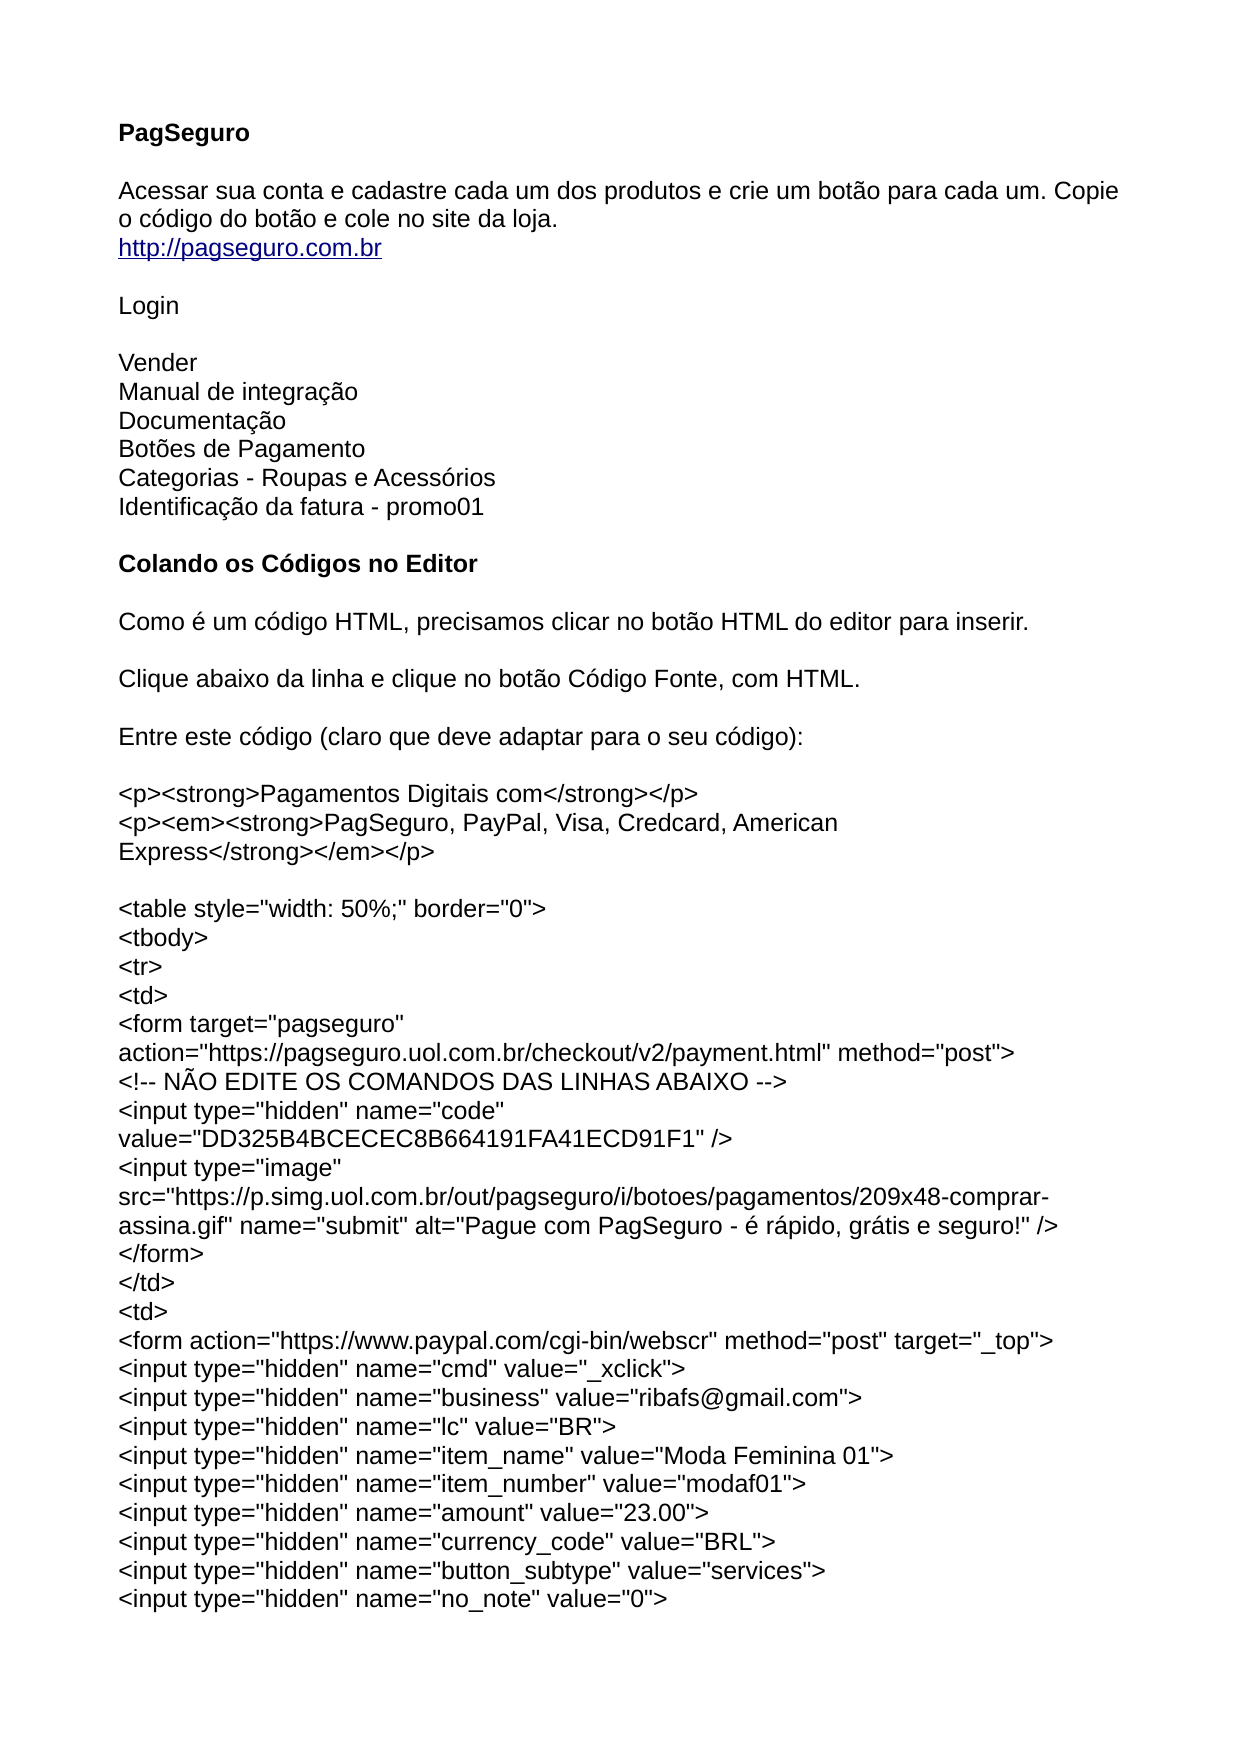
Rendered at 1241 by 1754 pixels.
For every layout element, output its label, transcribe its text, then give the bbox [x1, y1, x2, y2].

text <input type="hidden" name="currency_code" value="BRL"> [118, 1527, 1122, 1556]
text <input type="hidden" name="cmd" value="_xclick"> [118, 1354, 1122, 1383]
text <td> [118, 981, 1122, 1009]
text <table style="width: 50%;" border="0"> [118, 894, 1122, 923]
text <input type="hidden" name="no_note" value="0"> [118, 1584, 1122, 1613]
text <p><strong>Pagamentos Digitais com</strong></p> [118, 779, 1122, 808]
text <input type="image" src="https://p.simg.uol.com.br/out/pagseguro/i/botoes/pagamentos/209x48-comprar-assina.gif" name="submit" alt="Pague com PagSeguro - é rápido, grátis e seguro!" /> [118, 1153, 1122, 1239]
text <form target="pagseguro" action="https://pagseguro.uol.com.br/checkout/v2/payment.html" method="post"> [118, 1009, 1122, 1067]
text <p><em><strong>PagSeguro, PayPal, Visa, Credcard, American Express</strong></em></p> [118, 808, 1122, 866]
text <!-- NÃO EDITE OS COMANDOS DAS LINHAS ABAIXO --> [118, 1067, 1122, 1096]
text <tr> [118, 952, 1122, 981]
text <td> [118, 1297, 1122, 1326]
text <input type="hidden" name="button_subtype" value="services"> [118, 1556, 1122, 1584]
text Entre este código (claro que deve adaptar para o seu código): [118, 722, 1122, 751]
text </td> [118, 1268, 1122, 1297]
text Colando os Códigos no Editor [118, 549, 1122, 578]
text <input type="hidden" name="item_name" value="Moda Feminina 01"> [118, 1441, 1122, 1469]
text Clique abaixo da linha e clique no botão Código Fonte, com HTML. [118, 664, 1122, 693]
text <form action="https://www.paypal.com/cgi-bin/webscr" method="post" target="_top"> [118, 1326, 1122, 1354]
text PagSeguro [118, 118, 1122, 147]
text Como é um código HTML, precisamos clicar no botão HTML do editor para inserir. [118, 578, 1122, 636]
text <input type="hidden" name="lc" value="BR"> [118, 1412, 1122, 1441]
text <input type="hidden" name="business" value="ribafs@gmail.com"> [118, 1383, 1122, 1412]
text <tbody> [118, 923, 1122, 952]
text <input type="hidden" name="item_number" value="modaf01"> [118, 1469, 1122, 1498]
text Acessar sua conta e cadastre cada um dos produtos e crie um botão para cada um. Copie o código do botão e cole no site da loja. http://pagseguro.com.br Login Vender Manual de integração Documentação Botões de Pagamento Categorias - Roupas e Acessórios Identificação da fatura - promo01 [118, 176, 1122, 549]
text </form> [118, 1239, 1122, 1268]
text <input type="hidden" name="code" value="DD325B4BCECEC8B664191FA41ECD91F1" /> [118, 1096, 1122, 1153]
text <input type="hidden" name="amount" value="23.00"> [118, 1498, 1122, 1527]
